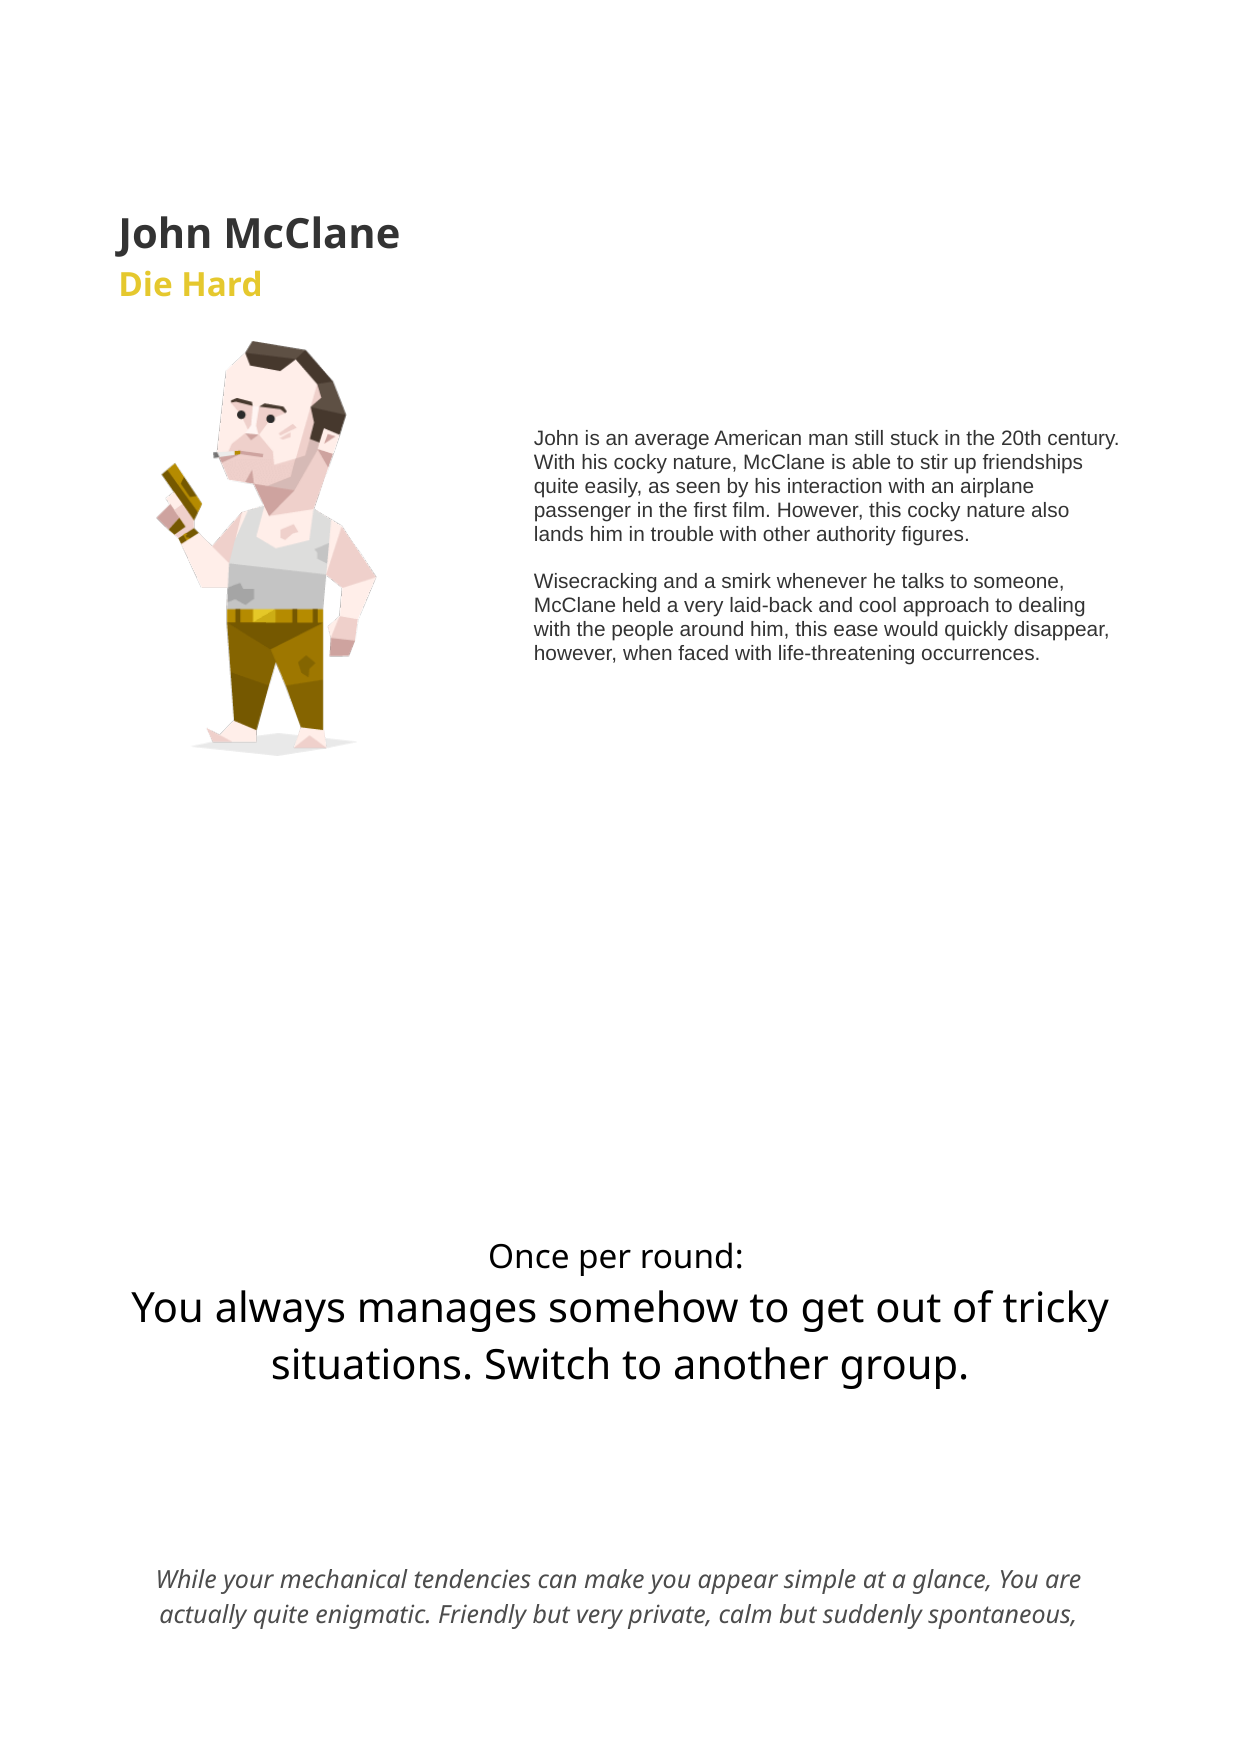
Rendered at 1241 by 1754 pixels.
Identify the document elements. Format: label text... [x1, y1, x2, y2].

text John McClane [118, 204, 1122, 260]
text You always manages somehow to get out of tricky situations. Switch to another group. [118, 1278, 1122, 1392]
text Die Hard [118, 260, 1122, 306]
text Wisecracking and a smirk whenever he talks to someone, McClane held a very laid-back and cool approach to dealing with the people around him, this ease would quickly disappear, however, when faced with life-threatening occurrences. [473, 569, 1122, 665]
text While your mechanical tendencies can make you appear simple at a glance, You are actually quite enigmatic. Friendly but very private, calm but suddenly spontaneous, [118, 1562, 1122, 1630]
text Once per round: [118, 1233, 1122, 1278]
picture [59, 341, 473, 756]
text John is an average American man still stuck in the 20th century. With his cocky nature, McClane is able to stir up friendships quite easily, as seen by his interaction with an airplane passenger in the first film. However, this cocky nature also lands him in trouble with other authority figures. [473, 426, 1122, 545]
